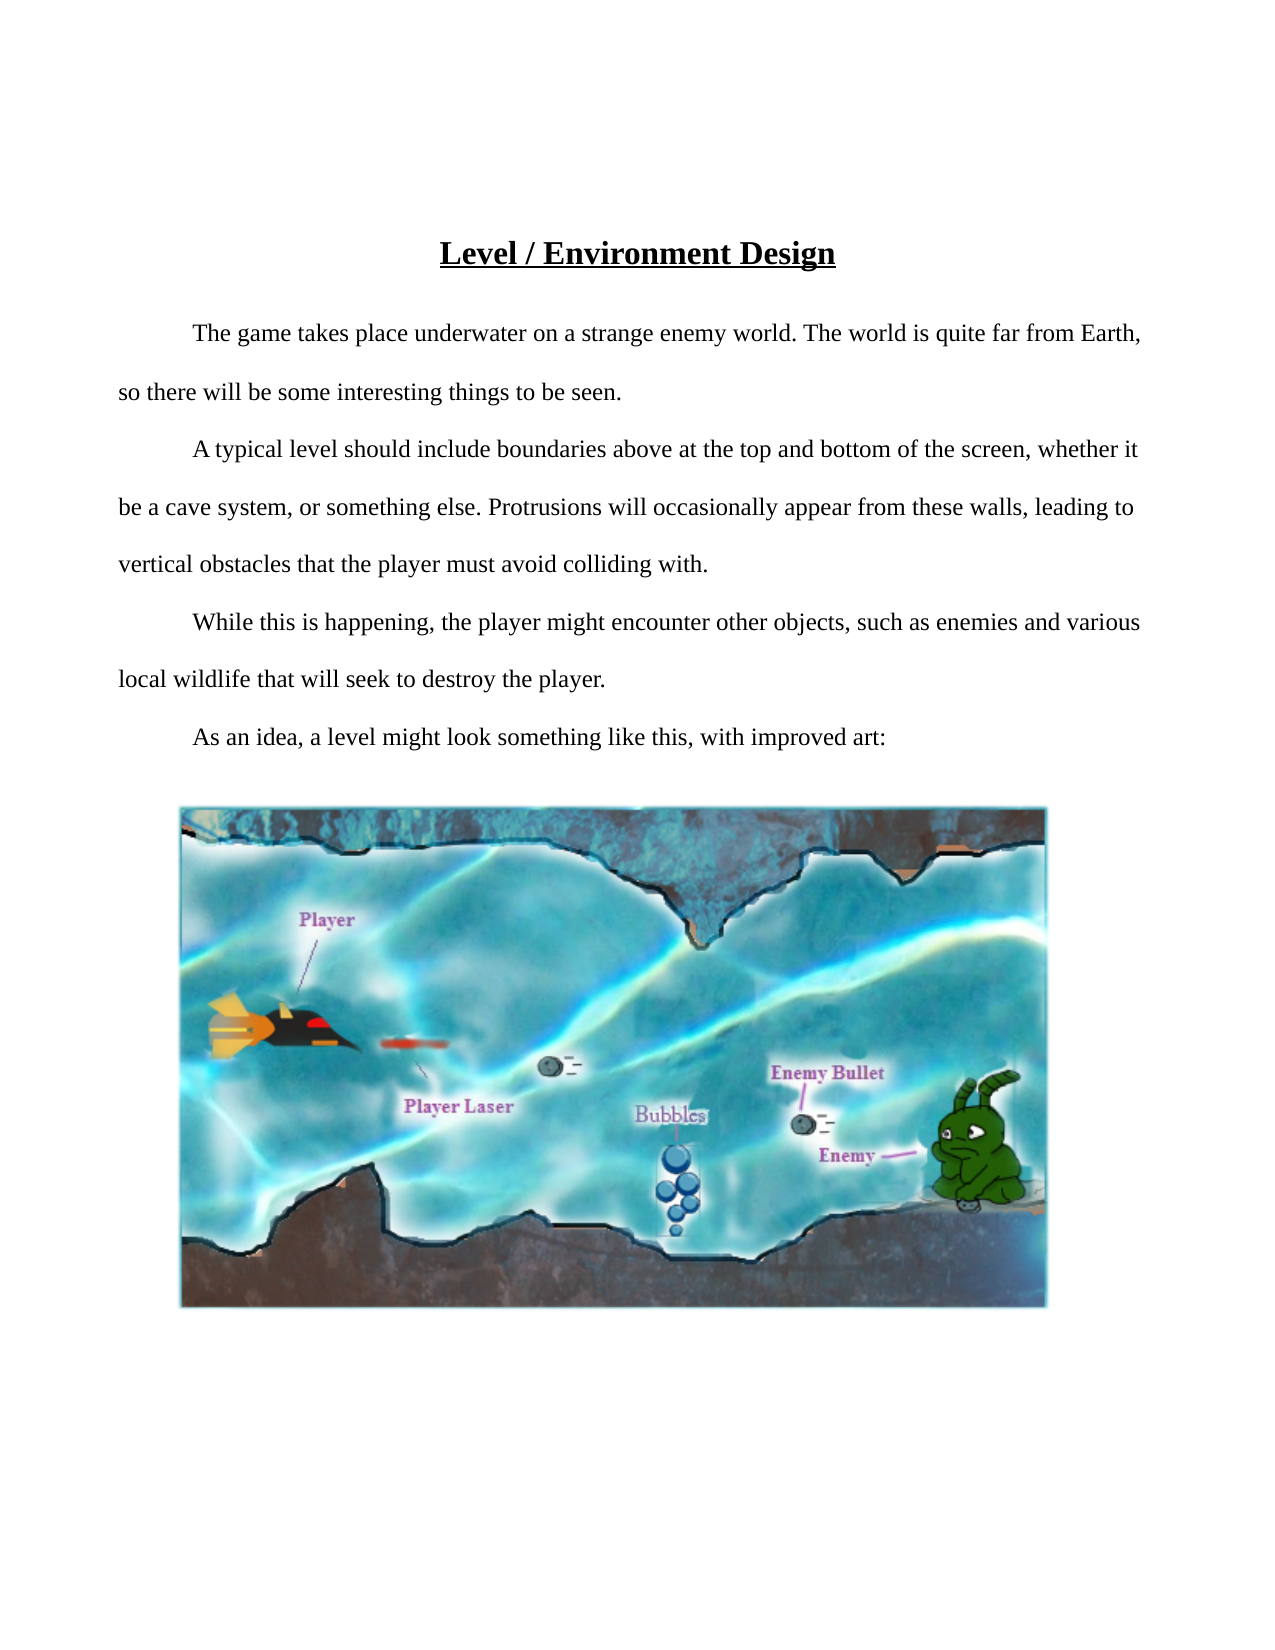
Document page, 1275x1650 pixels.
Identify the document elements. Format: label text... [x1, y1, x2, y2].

text A typical level should include boundaries above at the top and bottom of the screen, whether it be a cave system, or something else. Protrusions will occasionally appear from these walls, leading to vertical obstacles that the player must avoid colliding with. [118, 434, 1157, 578]
text While this is happening, the player might encounter other objects, such as enemies and various local wildlife that will seek to destroy the player. [118, 607, 1157, 693]
text Level / Environment Design [118, 233, 1157, 271]
text As an idea, a level might look something like this, with improved art: [118, 722, 1157, 751]
text The game takes place underwater on a strange enemy world. The world is quite far from Earth, so there will be some interesting things to be seen. [118, 310, 1157, 406]
